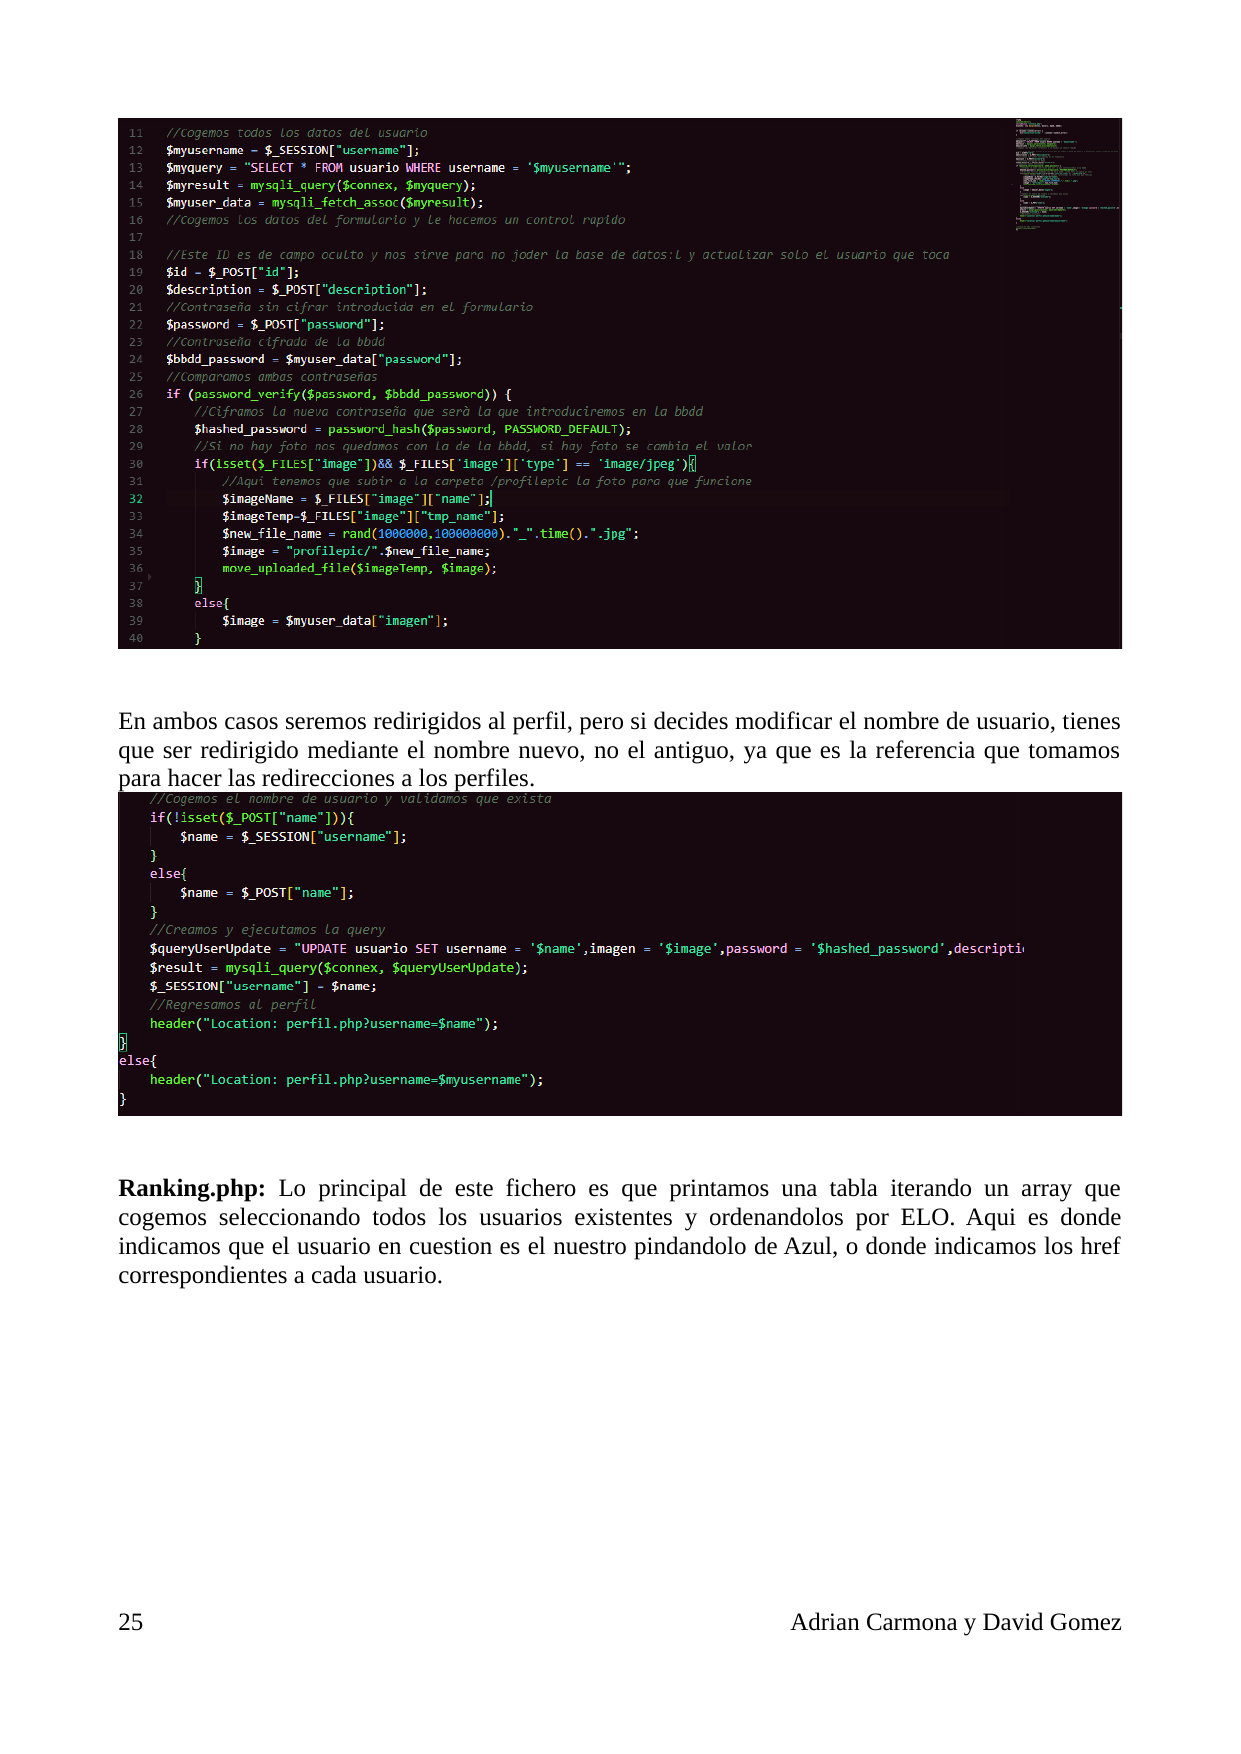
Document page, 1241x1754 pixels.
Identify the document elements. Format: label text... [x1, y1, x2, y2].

text En ambos casos seremos redirigidos al perfil, pero si decides modificar el nombre de usuario, tienes que ser redirigido mediante el nombre nuevo, no el antiguo, ya que es la referencia que tomamos para hacer las redirecciones a los perfiles. [118, 706, 1122, 792]
picture [118, 118, 1123, 649]
text Ranking.php: Lo principal de este fichero es que printamos una tabla iterando un array que cogemos seleccionando todos los usuarios existentes y ordenandolos por ELO. Aqui es donde indicamos que el usuario en cuestion es el nuestro pindandolo de Azul, o donde indicamos los href correspondientes a cada usuario. [118, 1173, 1122, 1288]
picture [118, 792, 1123, 1116]
